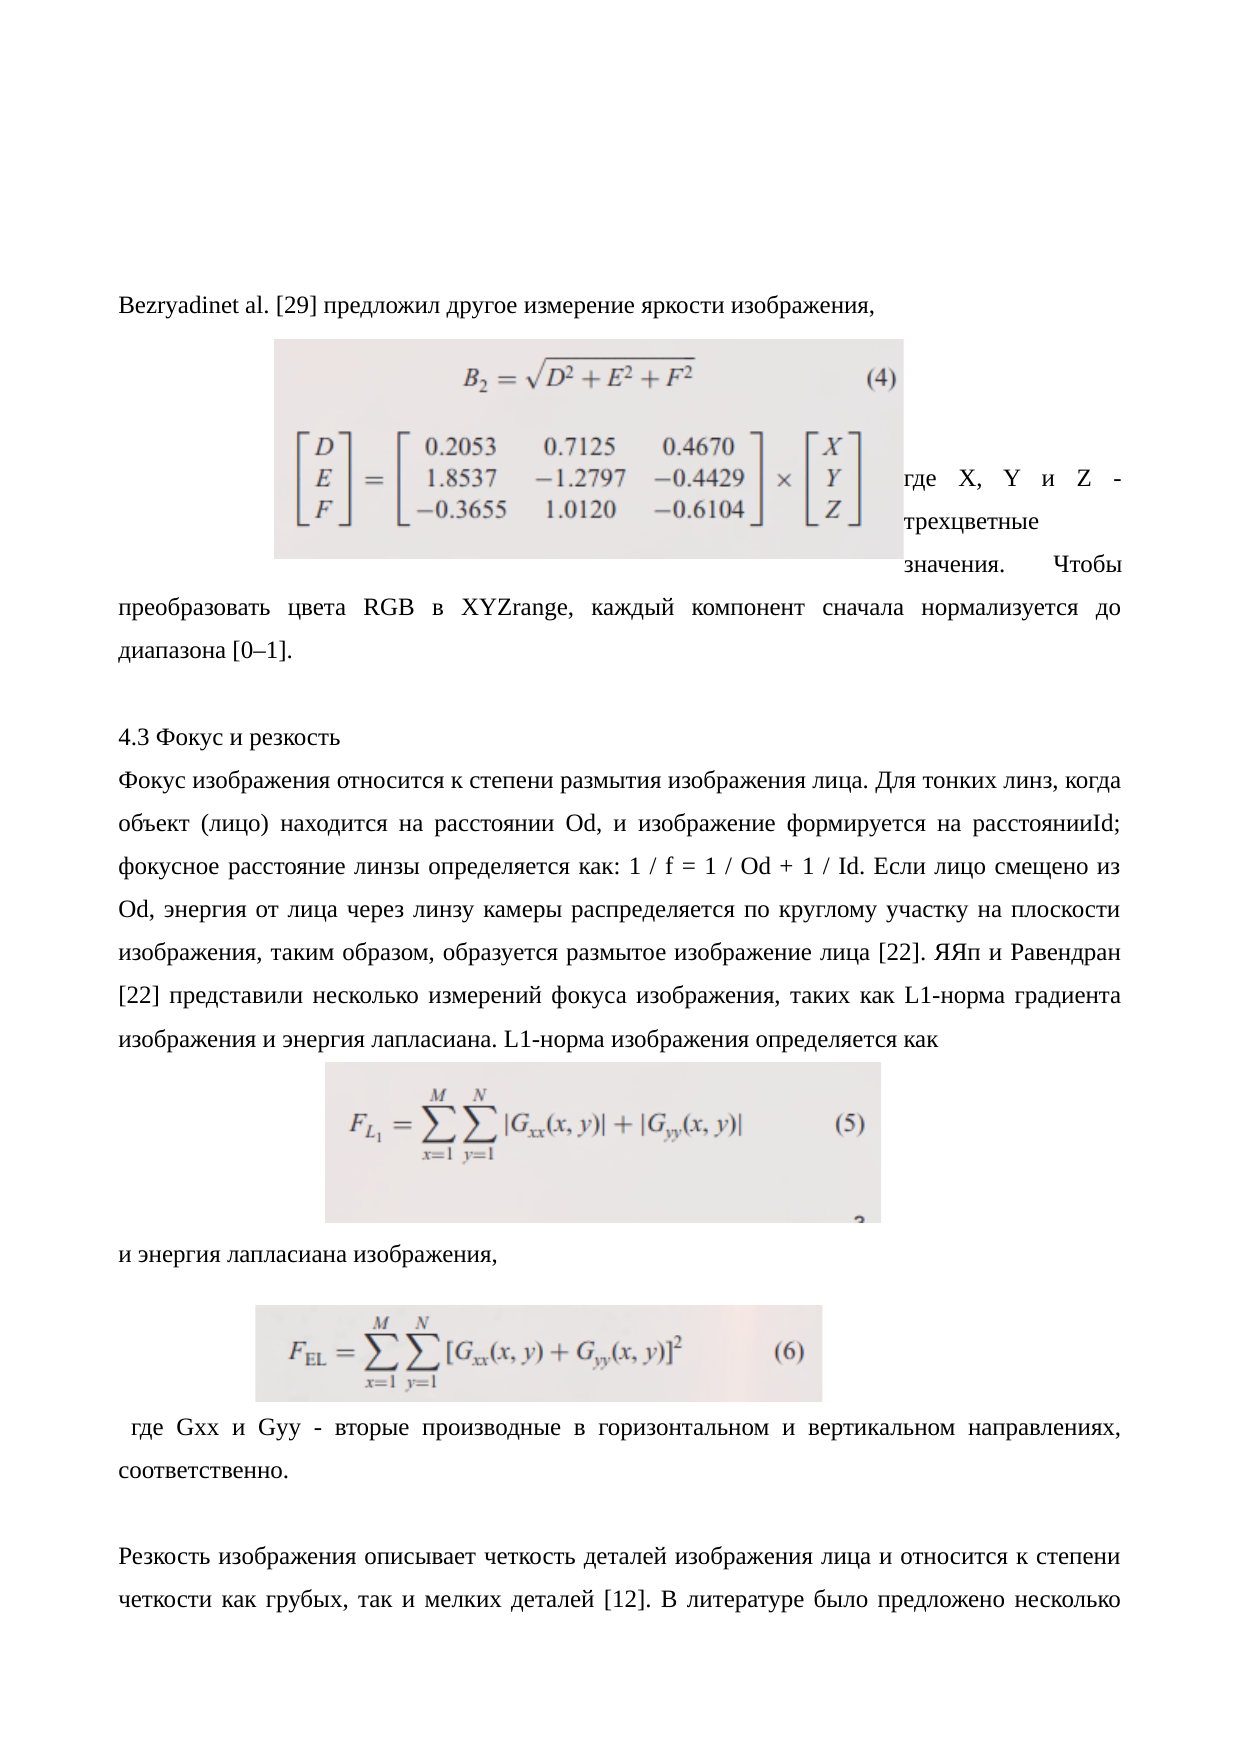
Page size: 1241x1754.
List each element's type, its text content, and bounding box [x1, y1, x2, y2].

text где X, Y и Z - трехцветные значения. Чтобы преобразовать цвета RGB в XYZrange, каждый компонент сначала нормализуется до диапазона [0–1]. [118, 463, 1122, 664]
text и энергия лапласиана изображения, [118, 1239, 1122, 1268]
text 4.3 Фокус и резкость [118, 722, 1122, 751]
text Резкость изображения описывает четкость деталей изображения лица и относится к степени четкости как грубых, так и мелких деталей [12]. В литературе было предложено несколько [118, 1541, 1122, 1613]
text Bezryadinet al. [29] предложил другое измерение яркости изображения, [118, 291, 1122, 319]
text где Gxx и Gyy - вторые производные в горизонтальном и вертикальном направлениях, соответственно. [118, 1412, 1122, 1484]
picture [325, 1062, 882, 1223]
picture [274, 339, 904, 559]
picture [255, 1305, 823, 1402]
text Фокус изображения относится к степени размытия изображения лица. Для тонких линз, когда объект (лицо) находится на расстоянии Od, и изображение формируется на расстоянииId; фокусное расстояние линзы определяется как: 1 / f = 1 / Od + 1 / Id. Если лицо смещено из Od, энергия от лица через линзу камеры распределяется по круглому участку на плоскости изображения, таким образом, образуется размытое изображение лица [22]. ЯЯп и Равендран [22] представили несколько измерений фокуса изображения, таких как L1-норма градиента изображения и энергия лапласиана. L1-норма изображения определяется как [118, 765, 1122, 1052]
